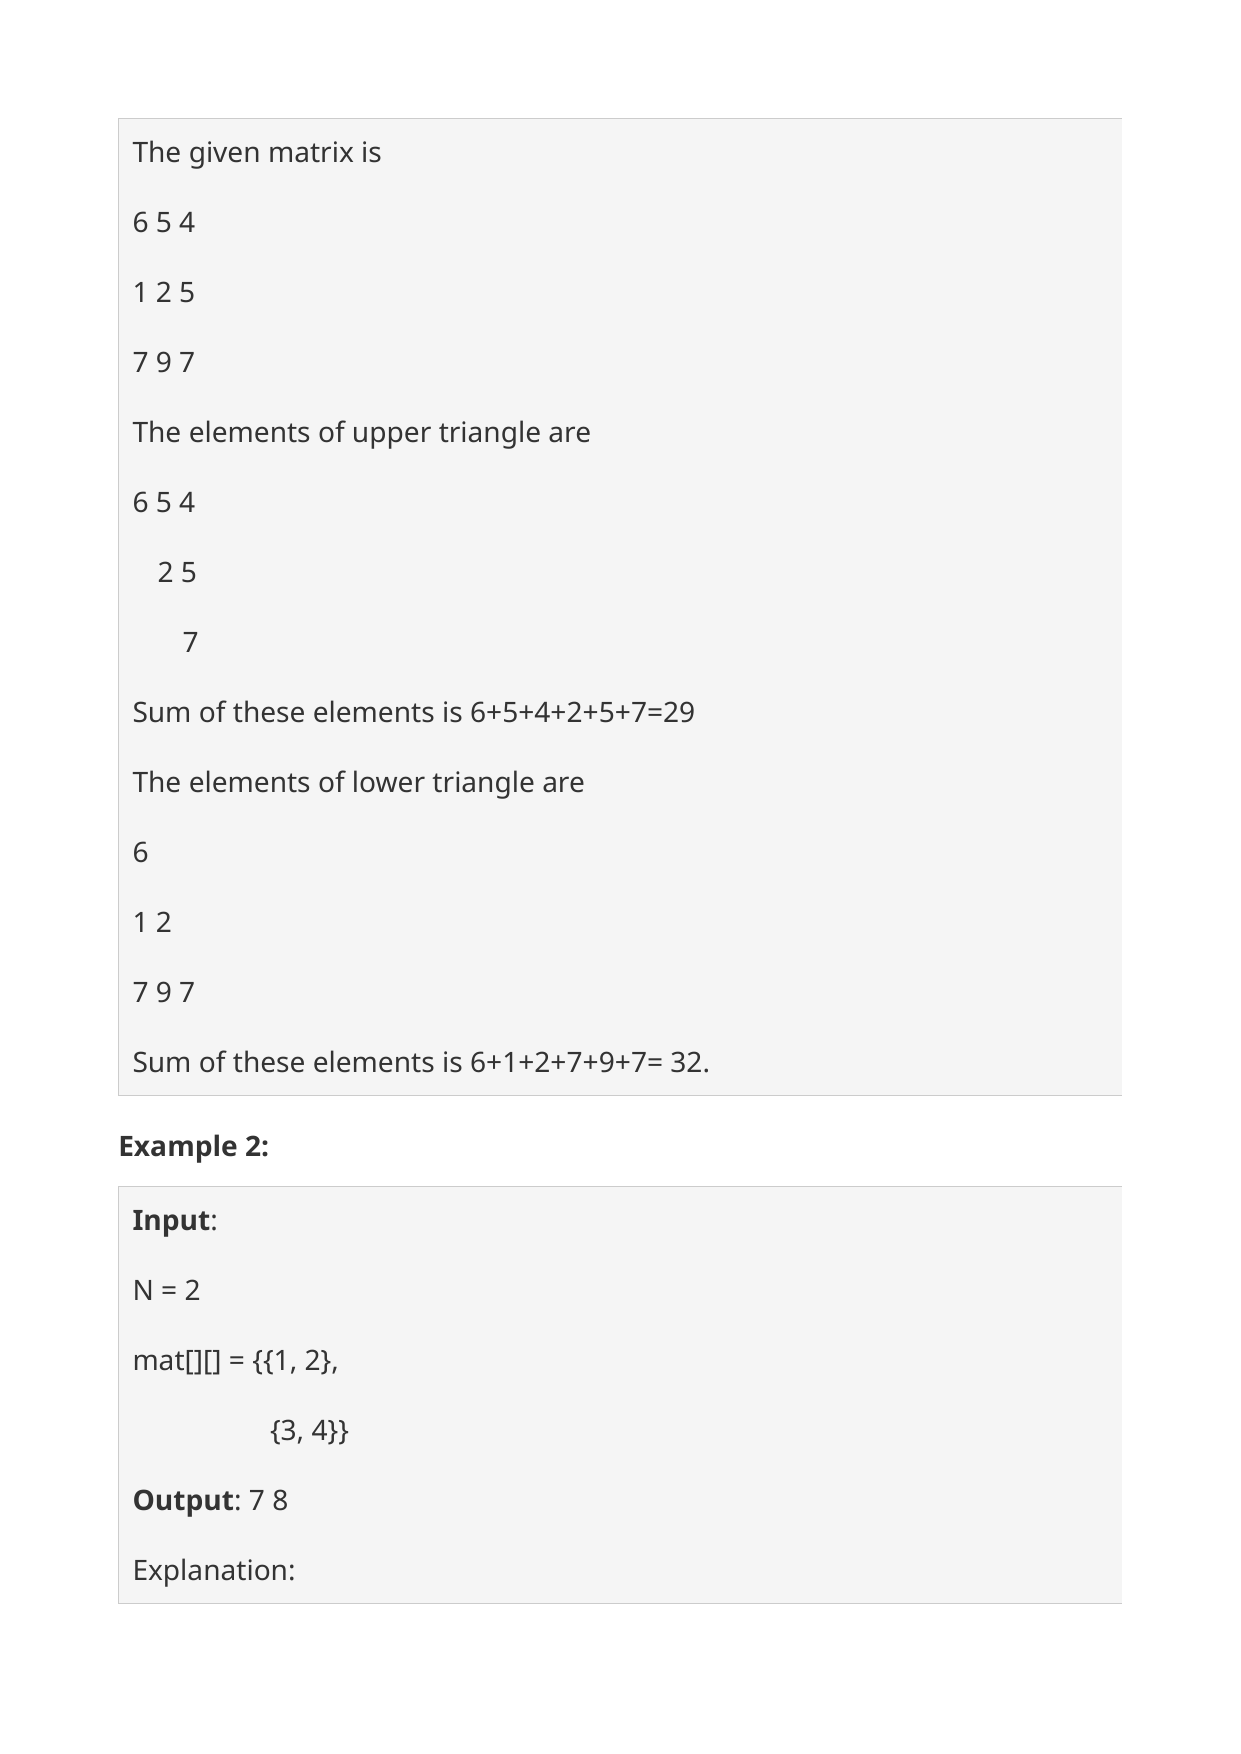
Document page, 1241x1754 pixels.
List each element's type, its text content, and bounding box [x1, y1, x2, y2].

text mat[][] = {{1, 2}, [119, 1326, 1122, 1379]
text 6 [119, 818, 1122, 871]
text The elements of lower triangle are [119, 748, 1122, 801]
text Example 2: [118, 1126, 1122, 1165]
text Sum of these elements is 6+5+4+2+5+7=29 [119, 678, 1122, 731]
text 7 9 7 [119, 328, 1122, 381]
text Sum of these elements is 6+1+2+7+9+7= 32. [119, 1028, 1122, 1095]
text 1 2 [119, 888, 1122, 941]
text 1 2 5 [119, 258, 1122, 311]
text 7 [119, 608, 1122, 661]
text The given matrix is [119, 119, 1122, 171]
text Input: [119, 1187, 1122, 1239]
text Explanation: [119, 1536, 1122, 1603]
text Output: 7 8 [119, 1466, 1122, 1519]
text 6 5 4 [119, 468, 1122, 521]
text {3, 4}} [119, 1396, 1122, 1449]
text 7 9 7 [119, 958, 1122, 1011]
text N = 2 [119, 1256, 1122, 1309]
text 6 5 4 [119, 188, 1122, 241]
text The elements of upper triangle are [119, 398, 1122, 451]
text 2 5 [119, 538, 1122, 591]
